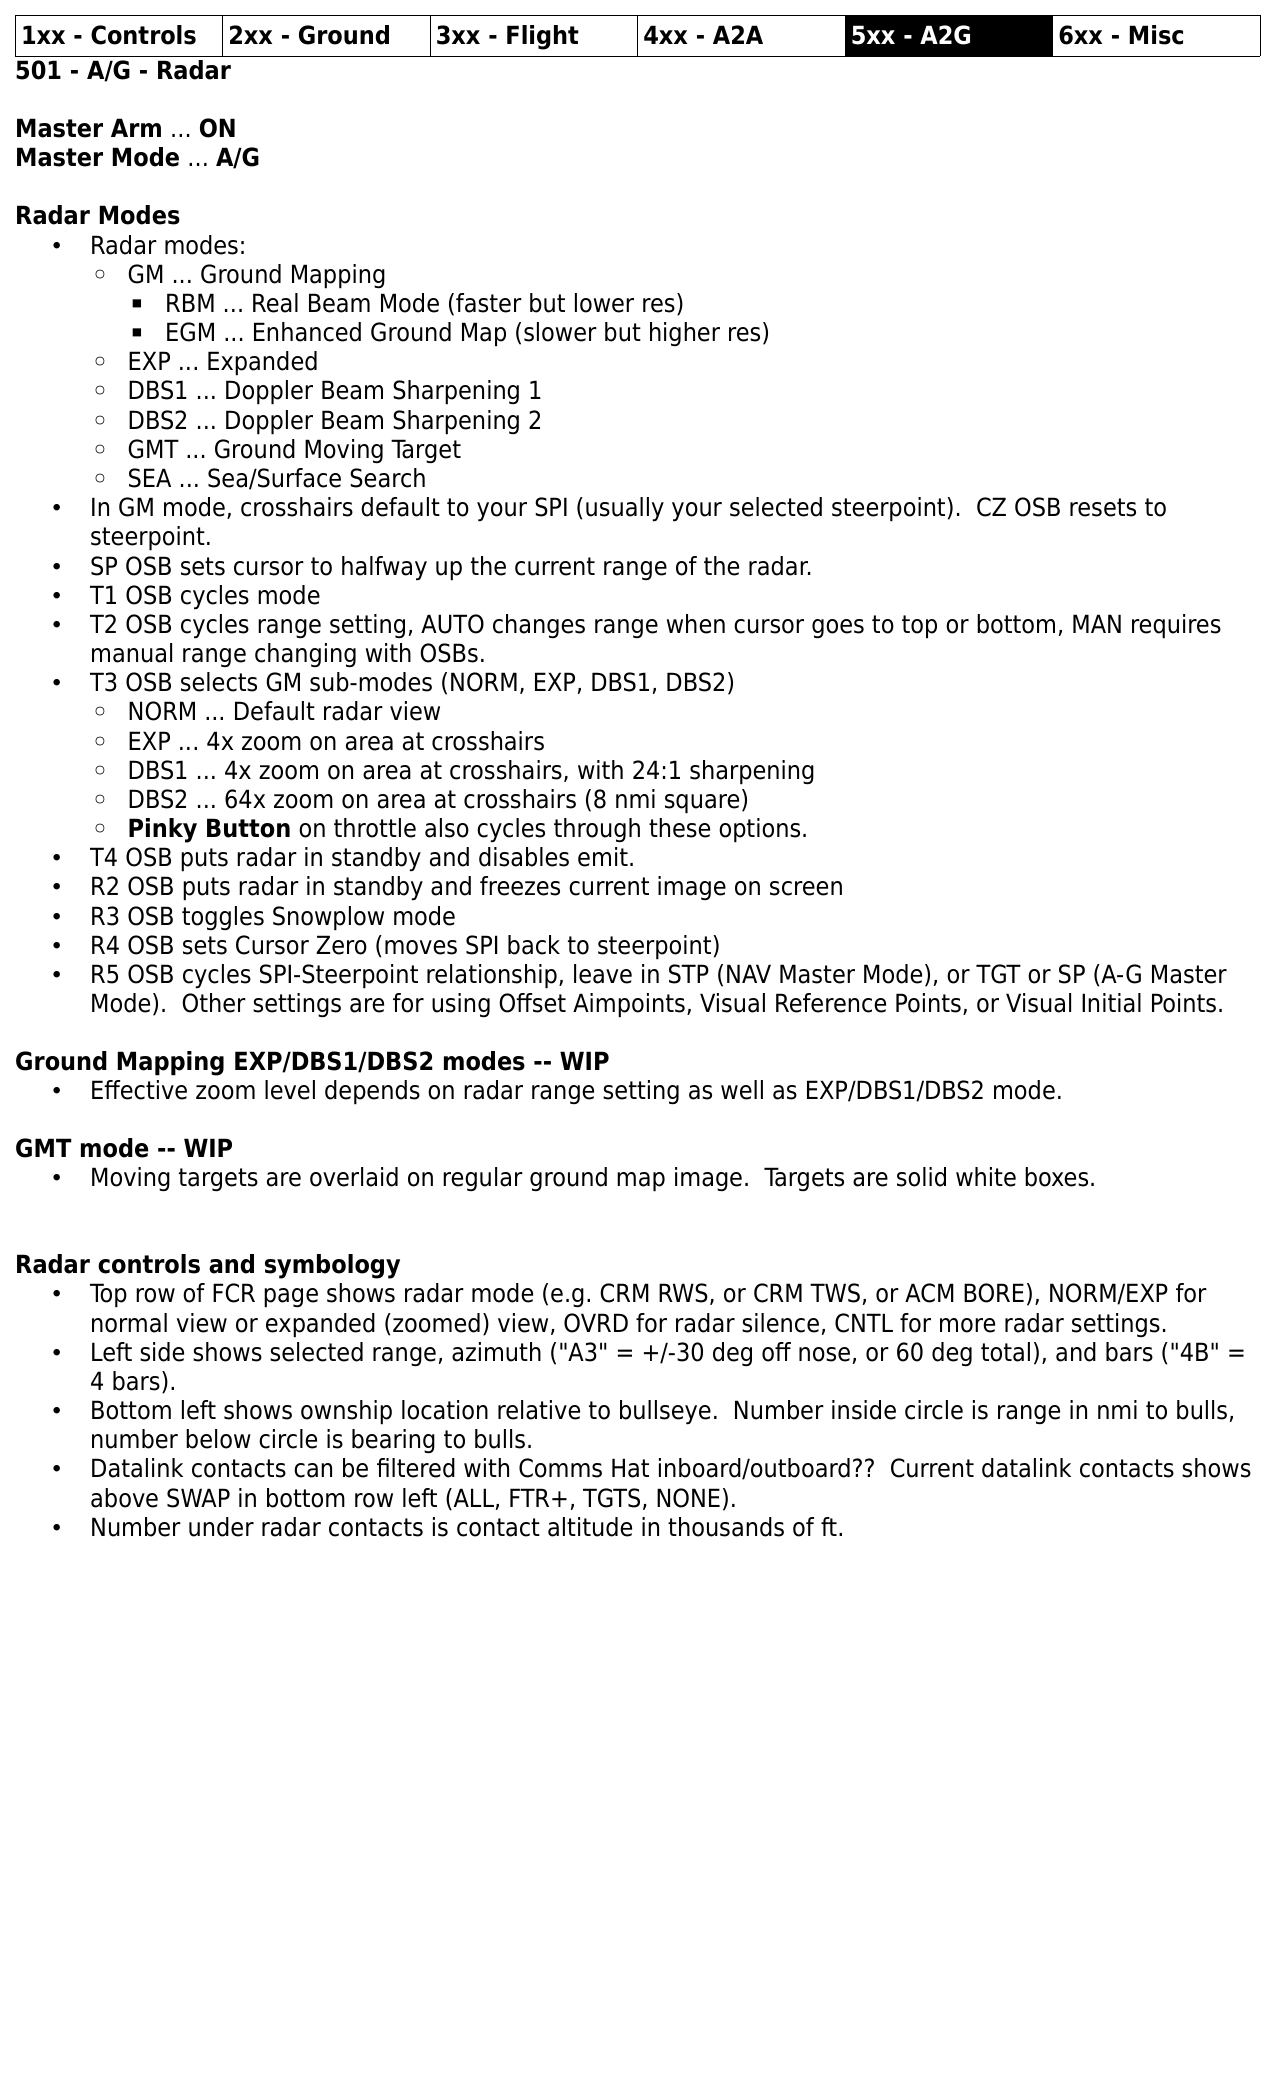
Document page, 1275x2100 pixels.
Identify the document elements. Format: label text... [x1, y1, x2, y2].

list DBS1 ... Doppler Beam Sharpening 1 [90, 377, 1260, 406]
list T2 OSB cycles range setting, AUTO changes range when cursor goes to top or bottom, MAN requires manual range changing with OSBs. [52, 610, 1260, 668]
list R2 OSB puts radar in standby and freezes current image on screen [52, 872, 1260, 902]
list T3 OSB selects GM sub-modes (NORM, EXP, DBS1, DBS2) [52, 668, 1260, 697]
list Effective zoom level depends on radar range setting as well as EXP/DBS1/DBS2 mode. [52, 1076, 1260, 1105]
list DBS1 ... 4x zoom on area at crosshairs, with 24:1 sharpening [90, 756, 1260, 785]
list GM ... Ground Mapping [90, 260, 1260, 289]
table_header 3xx - Flight [431, 16, 637, 56]
list SEA ... Sea/Surface Search [90, 464, 1260, 493]
list R5 OSB cycles SPI-Steerpoint relationship, leave in STP (NAV Master Mode), or TGT or SP (A-G Master Mode). Other settings are for using Offset Aimpoints, Visual Reference Points, or Visual Initial Points. [52, 960, 1260, 1018]
list DBS2 ... Doppler Beam Sharpening 2 [90, 406, 1260, 435]
list Radar modes: [52, 231, 1260, 260]
table_header 5xx - A2G [846, 16, 1052, 56]
list GMT ... Ground Moving Target [90, 435, 1260, 464]
list R3 OSB toggles Snowplow mode [52, 902, 1260, 931]
list Pinky Button on throttle also cycles through these options. [90, 814, 1260, 843]
list NORM ... Default radar view [90, 697, 1260, 727]
list In GM mode, crosshairs default to your SPI (usually your selected steerpoint). CZ OSB resets to steerpoint. [52, 493, 1260, 552]
list RBM ... Real Beam Mode (faster but lower res) [127, 289, 1260, 318]
text Radar Modes [15, 202, 1260, 231]
list Bottom left shows ownship location relative to bullseye. Number inside circle is range in nmi to bulls, number below circle is bearing to bulls. [52, 1396, 1260, 1454]
list DBS2 ... 64x zoom on area at crosshairs (8 nmi square) [90, 785, 1260, 814]
list Datalink contacts can be filtered with Comms Hat inboard/outboard?? Current datalink contacts shows above SWAP in bottom row left (ALL, FTR+, TGTS, NONE). [52, 1454, 1260, 1513]
list EXP ... 4x zoom on area at crosshairs [90, 727, 1260, 756]
text GMT mode -- WIP [15, 1134, 1260, 1163]
list EXP ... Expanded [90, 347, 1260, 377]
text 501 - A/G - Radar [15, 57, 1260, 85]
list EGM ... Enhanced Ground Map (slower but higher res) [127, 318, 1260, 347]
table_header 1xx - Controls [16, 16, 222, 56]
text Ground Mapping EXP/DBS1/DBS2 modes -- WIP [15, 1047, 1260, 1076]
table_header 4xx - A2A [638, 16, 845, 56]
list T4 OSB puts radar in standby and disables emit. [52, 843, 1260, 872]
list Moving targets are overlaid on regular ground map image. Targets are solid white boxes. [52, 1163, 1260, 1192]
table_header 2xx - Ground [223, 16, 430, 56]
list Number under radar contacts is contact altitude in thousands of ft. [52, 1513, 1260, 1542]
text Radar controls and symbology [15, 1250, 1260, 1279]
list R4 OSB sets Cursor Zero (moves SPI back to steerpoint) [52, 931, 1260, 960]
list Left side shows selected range, azimuth ("A3" = +/-30 deg off nose, or 60 deg total), and bars ("4B" = 4 bars). [52, 1338, 1260, 1396]
list Top row of FCR page shows radar mode (e.g. CRM RWS, or CRM TWS, or ACM BORE), NORM/EXP for normal view or expanded (zoomed) view, OVRD for radar silence, CNTL for more radar settings. [52, 1279, 1260, 1338]
list T1 OSB cycles mode [52, 581, 1260, 610]
table_header 6xx - Misc [1053, 16, 1260, 56]
list SP OSB sets cursor to halfway up the current range of the radar. [52, 552, 1260, 581]
text Master Mode ... A/G [15, 143, 1260, 172]
text Master Arm ... ON [15, 114, 1260, 143]
